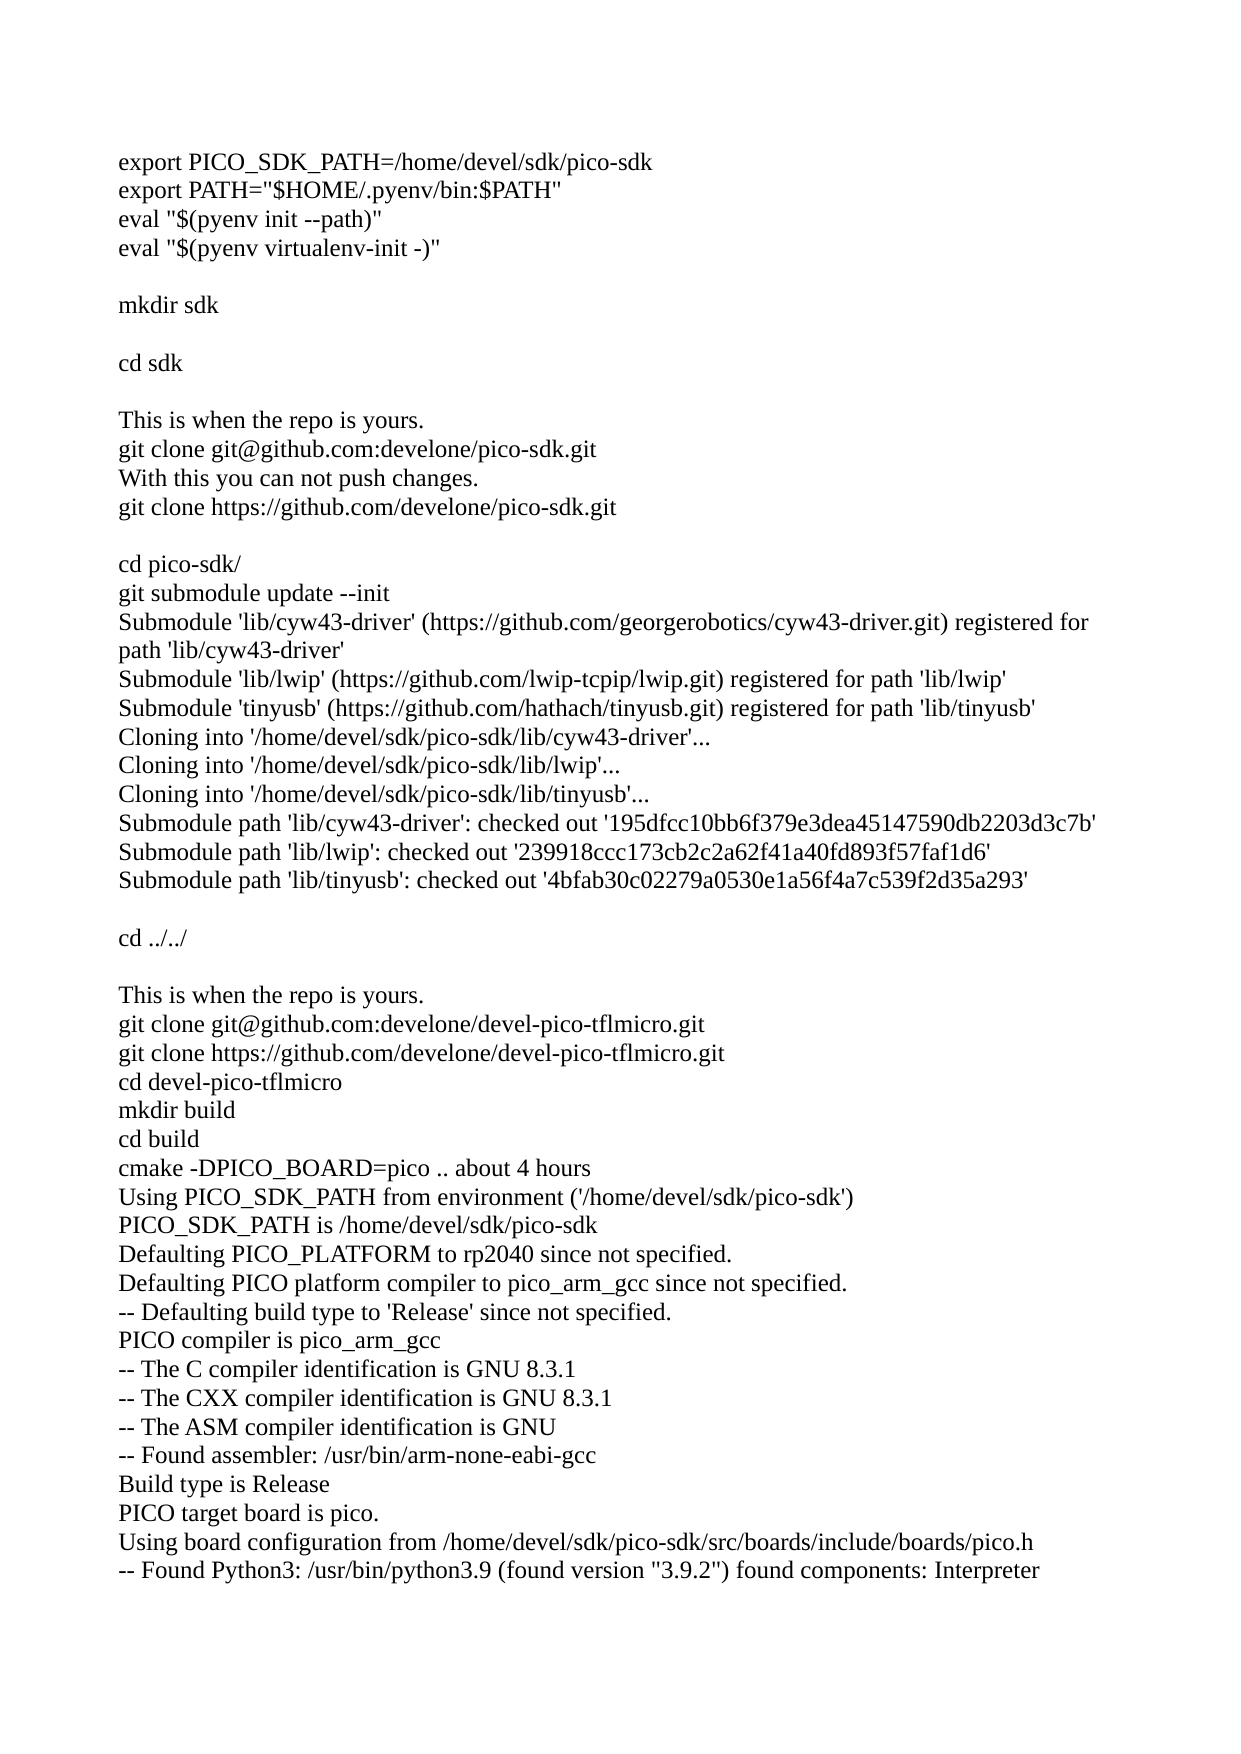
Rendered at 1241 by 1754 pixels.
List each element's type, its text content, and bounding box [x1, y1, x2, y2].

text -- Found Python3: /usr/bin/python3.9 (found version "3.9.2") found components: Interpreter [118, 1556, 1122, 1584]
text Build type is Release [118, 1469, 1122, 1498]
text PICO_SDK_PATH is /home/devel/sdk/pico-sdk [118, 1211, 1122, 1239]
text -- The CXX compiler identification is GNU 8.3.1 [118, 1383, 1122, 1412]
text git clone https://github.com/develone/pico-sdk.git [118, 492, 1122, 521]
text Submodule 'lib/lwip' (https://github.com/lwip-tcpip/lwip.git) registered for path 'lib/lwip' [118, 664, 1122, 693]
text -- Defaulting build type to 'Release' since not specified. [118, 1297, 1122, 1326]
text export PATH="$HOME/.pyenv/bin:$PATH" [118, 176, 1122, 204]
text git clone git@github.com:develone/pico-sdk.git [118, 434, 1122, 463]
text Submodule 'lib/cyw43-driver' (https://github.com/georgerobotics/cyw43-driver.git) registered for path 'lib/cyw43-driver' [118, 607, 1122, 664]
text Submodule 'tinyusb' (https://github.com/hathach/tinyusb.git) registered for path 'lib/tinyusb' [118, 693, 1122, 722]
text cd build [118, 1124, 1122, 1153]
text Cloning into '/home/devel/sdk/pico-sdk/lib/cyw43-driver'... [118, 722, 1122, 751]
text Cloning into '/home/devel/sdk/pico-sdk/lib/tinyusb'... [118, 779, 1122, 808]
text Defaulting PICO_PLATFORM to rp2040 since not specified. [118, 1239, 1122, 1268]
text Submodule path 'lib/cyw43-driver': checked out '195dfcc10bb6f379e3dea45147590db2203d3c7b' [118, 808, 1122, 837]
text cmake -DPICO_BOARD=pico .. about 4 hours [118, 1153, 1122, 1182]
text -- The ASM compiler identification is GNU [118, 1412, 1122, 1441]
text git submodule update --init [118, 578, 1122, 607]
text -- Found assembler: /usr/bin/arm-none-eabi-gcc [118, 1441, 1122, 1469]
text git clone https://github.com/develone/devel-pico-tflmicro.git [118, 1038, 1122, 1067]
text mkdir build [118, 1096, 1122, 1124]
text PICO compiler is pico_arm_gcc [118, 1326, 1122, 1354]
text export PICO_SDK_PATH=/home/devel/sdk/pico-sdk [118, 147, 1122, 176]
text With this you can not push changes. [118, 463, 1122, 492]
text Submodule path 'lib/tinyusb': checked out '4bfab30c02279a0530e1a56f4a7c539f2d35a293' [118, 866, 1122, 894]
text Cloning into '/home/devel/sdk/pico-sdk/lib/lwip'... [118, 751, 1122, 779]
text PICO target board is pico. [118, 1498, 1122, 1527]
text This is when the repo is yours. [118, 406, 1122, 434]
text cd pico-sdk/ [118, 549, 1122, 578]
text Using board configuration from /home/devel/sdk/pico-sdk/src/boards/include/boards/pico.h [118, 1527, 1122, 1556]
text mkdir sdk [118, 291, 1122, 319]
text This is when the repo is yours. [118, 981, 1122, 1009]
text Defaulting PICO platform compiler to pico_arm_gcc since not specified. [118, 1268, 1122, 1297]
text eval "$(pyenv init --path)" [118, 204, 1122, 233]
text cd devel-pico-tflmicro [118, 1067, 1122, 1096]
text eval "$(pyenv virtualenv-init -)" [118, 233, 1122, 262]
text Using PICO_SDK_PATH from environment ('/home/devel/sdk/pico-sdk') [118, 1182, 1122, 1211]
text cd sdk [118, 348, 1122, 377]
text cd ../../ [118, 923, 1122, 952]
text Submodule path 'lib/lwip': checked out '239918ccc173cb2c2a62f41a40fd893f57faf1d6' [118, 837, 1122, 866]
text -- The C compiler identification is GNU 8.3.1 [118, 1354, 1122, 1383]
text git clone git@github.com:develone/devel-pico-tflmicro.git [118, 1009, 1122, 1038]
